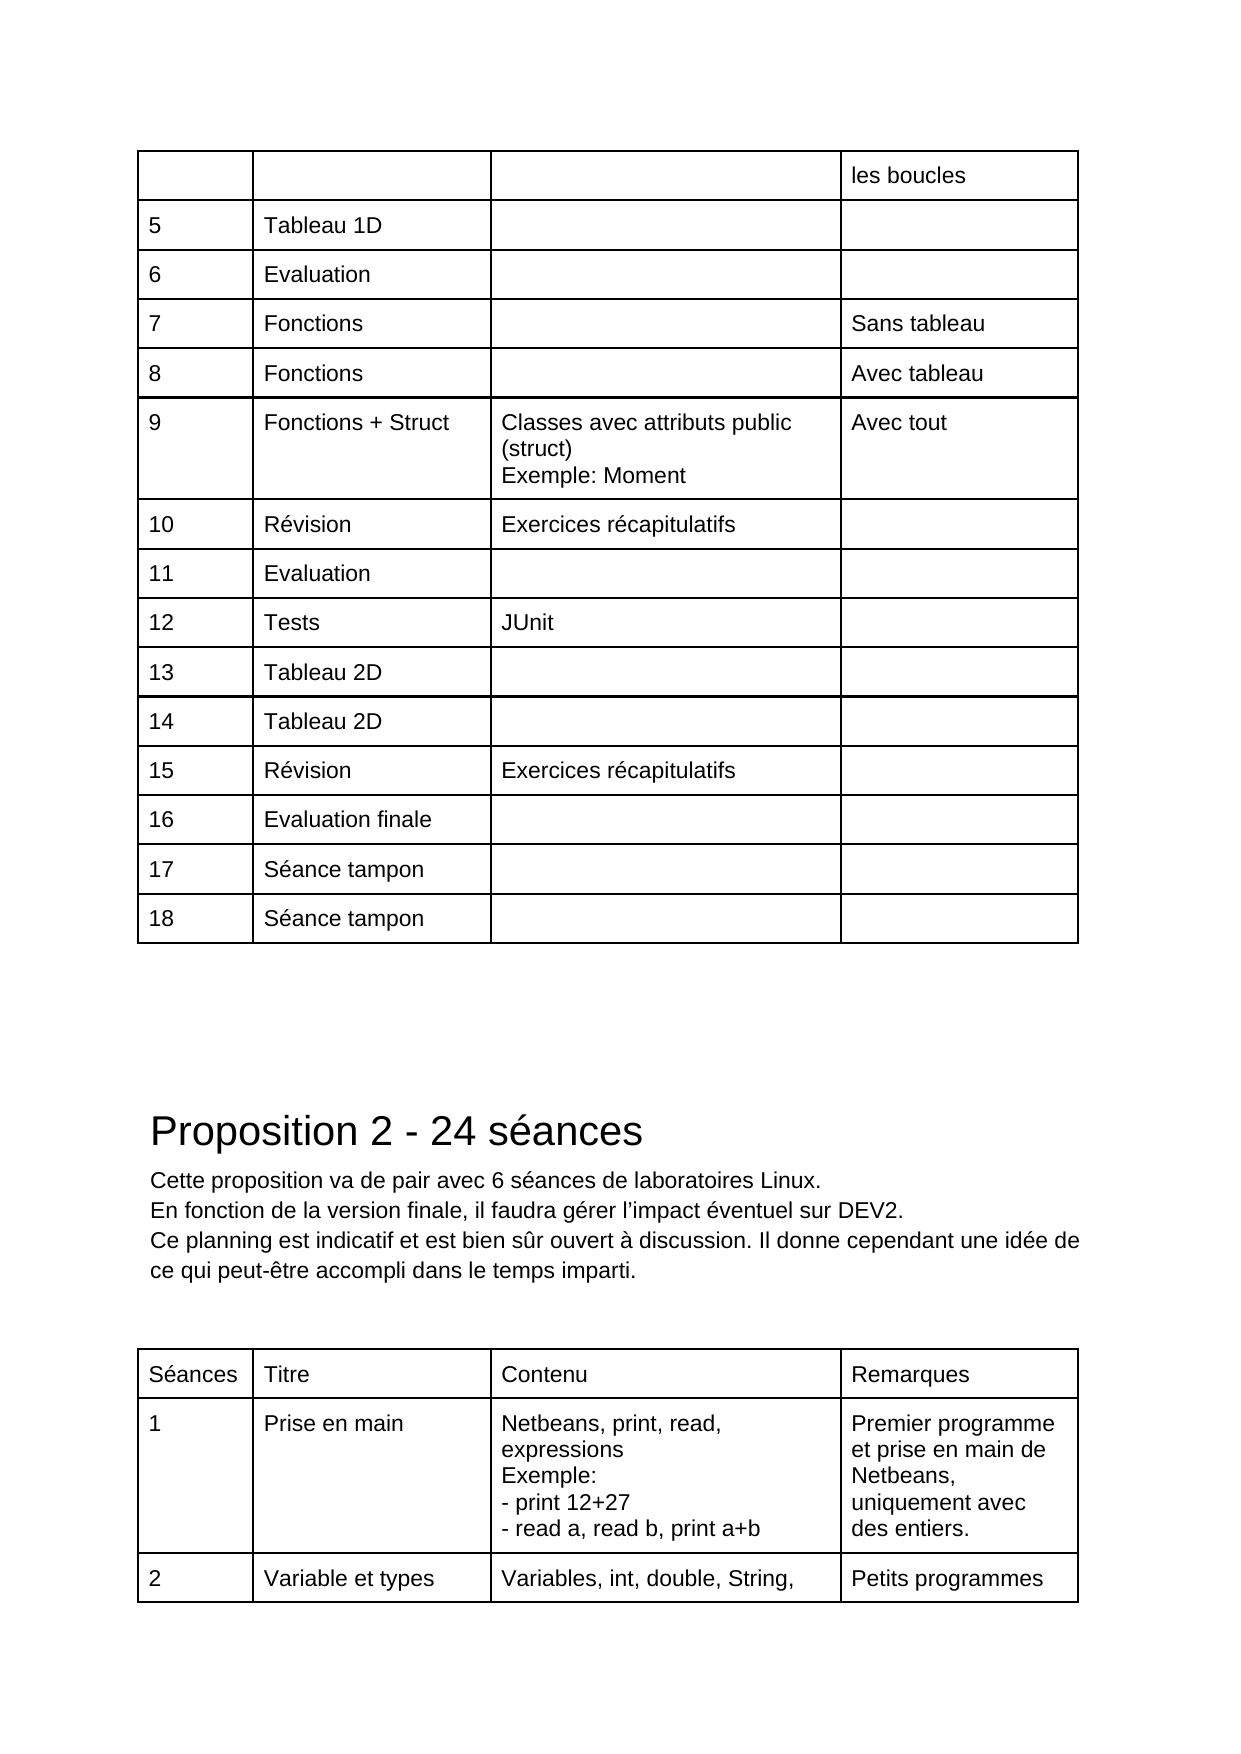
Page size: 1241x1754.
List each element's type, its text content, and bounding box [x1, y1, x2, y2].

table_cell Classes avec attributs public (struct) Exemple: Moment [492, 399, 840, 498]
table_cell Tests [254, 599, 490, 646]
table_cell [842, 796, 1077, 843]
table_cell Evaluation finale [254, 796, 490, 843]
table_cell [492, 648, 840, 695]
table_header Séances [139, 1350, 252, 1397]
table_cell Exercices récapitulatifs [492, 500, 840, 548]
text Ce planning est indicatif et est bien sûr ouvert à discussion. Il donne cependant une idée de ce qui peut-être accompli dans le temps imparti. [150, 1227, 1090, 1284]
table_cell [492, 201, 840, 248]
table_cell Exercices récapitulatifs [492, 747, 840, 794]
table_cell Prise en main [254, 1399, 490, 1552]
table_cell 2 [139, 1554, 252, 1601]
table_cell 7 [139, 300, 252, 347]
table_cell [842, 550, 1077, 597]
table_cell [842, 895, 1077, 942]
table_cell Petits programmes [842, 1554, 1077, 1601]
table_cell Avec tout [842, 399, 1077, 498]
table_cell [492, 550, 840, 597]
table_cell [492, 845, 840, 892]
table_cell Avec tableau [842, 349, 1077, 396]
table_cell 13 [139, 648, 252, 695]
table_cell [492, 698, 840, 745]
table_cell 12 [139, 599, 252, 646]
table_cell 14 [139, 698, 252, 745]
table_cell Variables, int, double, String, [492, 1554, 840, 1601]
table_cell [842, 648, 1077, 695]
table_cell [492, 152, 840, 199]
text En fonction de la version finale, il faudra gérer l’impact éventuel sur DEV2. [150, 1197, 1090, 1223]
text Cette proposition va de pair avec 6 séances de laboratoires Linux. [150, 1167, 1090, 1193]
table_cell 11 [139, 550, 252, 597]
table_cell [842, 599, 1077, 646]
table_cell 17 [139, 845, 252, 892]
table_cell Séance tampon [254, 845, 490, 892]
table_cell Révision [254, 500, 490, 548]
table_cell Tableau 2D [254, 698, 490, 745]
table_cell [842, 500, 1077, 548]
table_cell 1 [139, 1399, 252, 1552]
table_cell Fonctions [254, 349, 490, 396]
table_cell [254, 152, 490, 199]
table_cell [492, 251, 840, 298]
table_cell 18 [139, 895, 252, 942]
table_cell Sans tableau [842, 300, 1077, 347]
table_cell 10 [139, 500, 252, 548]
table_cell Fonctions [254, 300, 490, 347]
table_cell [842, 845, 1077, 892]
table_cell Premier programme et prise en main de Netbeans, uniquement avec des entiers. [842, 1399, 1077, 1552]
table_cell [492, 349, 840, 396]
table_cell [842, 251, 1077, 298]
table_cell [842, 747, 1077, 794]
table_cell Netbeans, print, read, expressions Exemple: - print 12+27 - read a, read b, print a+b [492, 1399, 840, 1552]
table_cell 16 [139, 796, 252, 843]
table_cell JUnit [492, 599, 840, 646]
table_cell Séance tampon [254, 895, 490, 942]
table_cell Révision [254, 747, 490, 794]
table_cell Evaluation [254, 550, 490, 597]
table_cell 15 [139, 747, 252, 794]
table_cell 9 [139, 399, 252, 498]
table_cell 6 [139, 251, 252, 298]
table_cell [139, 152, 252, 199]
table_cell [492, 300, 840, 347]
table_header Titre [254, 1350, 490, 1397]
table_cell [492, 796, 840, 843]
subtitle Proposition 2 - 24 séances [150, 1106, 1090, 1154]
table_cell Variable et types [254, 1554, 490, 1601]
table_header Remarques [842, 1350, 1077, 1397]
table_cell les boucles [842, 152, 1077, 199]
table_cell [842, 201, 1077, 248]
table_cell [492, 895, 840, 942]
table_cell Tableau 2D [254, 648, 490, 695]
table_cell [842, 698, 1077, 745]
table_cell 8 [139, 349, 252, 396]
table_cell Fonctions + Struct [254, 399, 490, 498]
table_cell Evaluation [254, 251, 490, 298]
table_header Contenu [492, 1350, 840, 1397]
table_cell Tableau 1D [254, 201, 490, 248]
table_cell 5 [139, 201, 252, 248]
